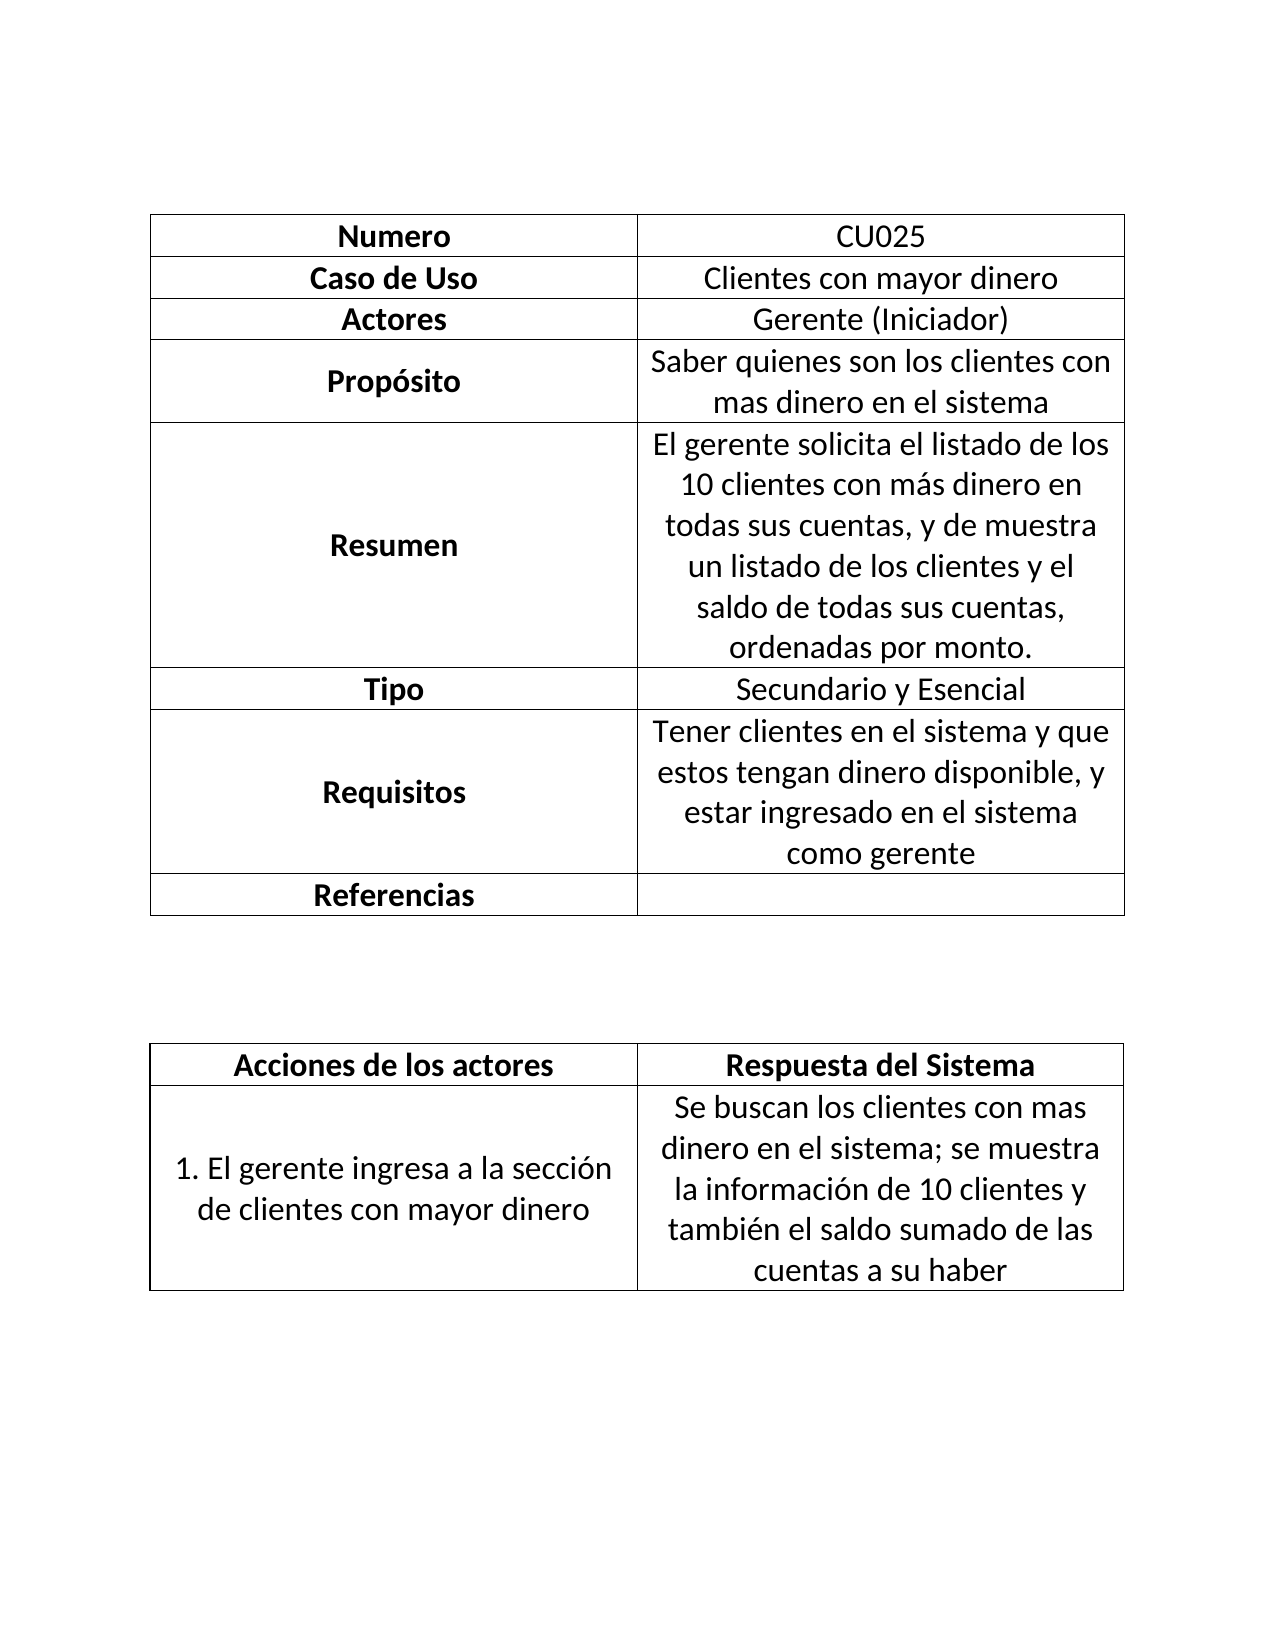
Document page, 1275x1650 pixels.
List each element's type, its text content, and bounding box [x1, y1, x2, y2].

table_cell Referencias [151, 874, 637, 914]
table_header Respuesta del Sistema [638, 1044, 1123, 1085]
table_cell Saber quienes son los clientes con mas dinero en el sistema [638, 340, 1124, 422]
table_cell Propósito [151, 340, 637, 422]
table_cell El gerente solicita el listado de los 10 clientes con más dinero en todas sus cuentas, y de muestra un listado de los clientes y el saldo de todas sus cuentas, ordenadas por monto. [638, 423, 1124, 667]
table_cell Secundario y Esencial [638, 668, 1124, 709]
table_cell Clientes con mayor dinero [638, 257, 1124, 297]
table_cell Tipo [151, 668, 637, 709]
table_header CU025 [638, 215, 1124, 256]
table_header Numero [151, 215, 637, 256]
table_cell Requisitos [151, 710, 637, 873]
table_cell Resumen [151, 423, 637, 667]
table_cell Tener clientes en el sistema y que estos tengan dinero disponible, y estar ingresado en el sistema como gerente [638, 710, 1124, 873]
table_cell Se buscan los clientes con mas dinero en el sistema; se muestra la información de 10 clientes y también el saldo sumado de las cuentas a su haber [638, 1086, 1123, 1290]
table_cell Gerente (Iniciador) [638, 299, 1124, 339]
table_header Acciones de los actores [151, 1044, 637, 1085]
table_cell Caso de Uso [151, 257, 637, 297]
table_cell Actores [151, 299, 637, 339]
table_cell [638, 874, 1124, 914]
table_cell 1. El gerente ingresa a la sección de clientes con mayor dinero [151, 1086, 637, 1290]
